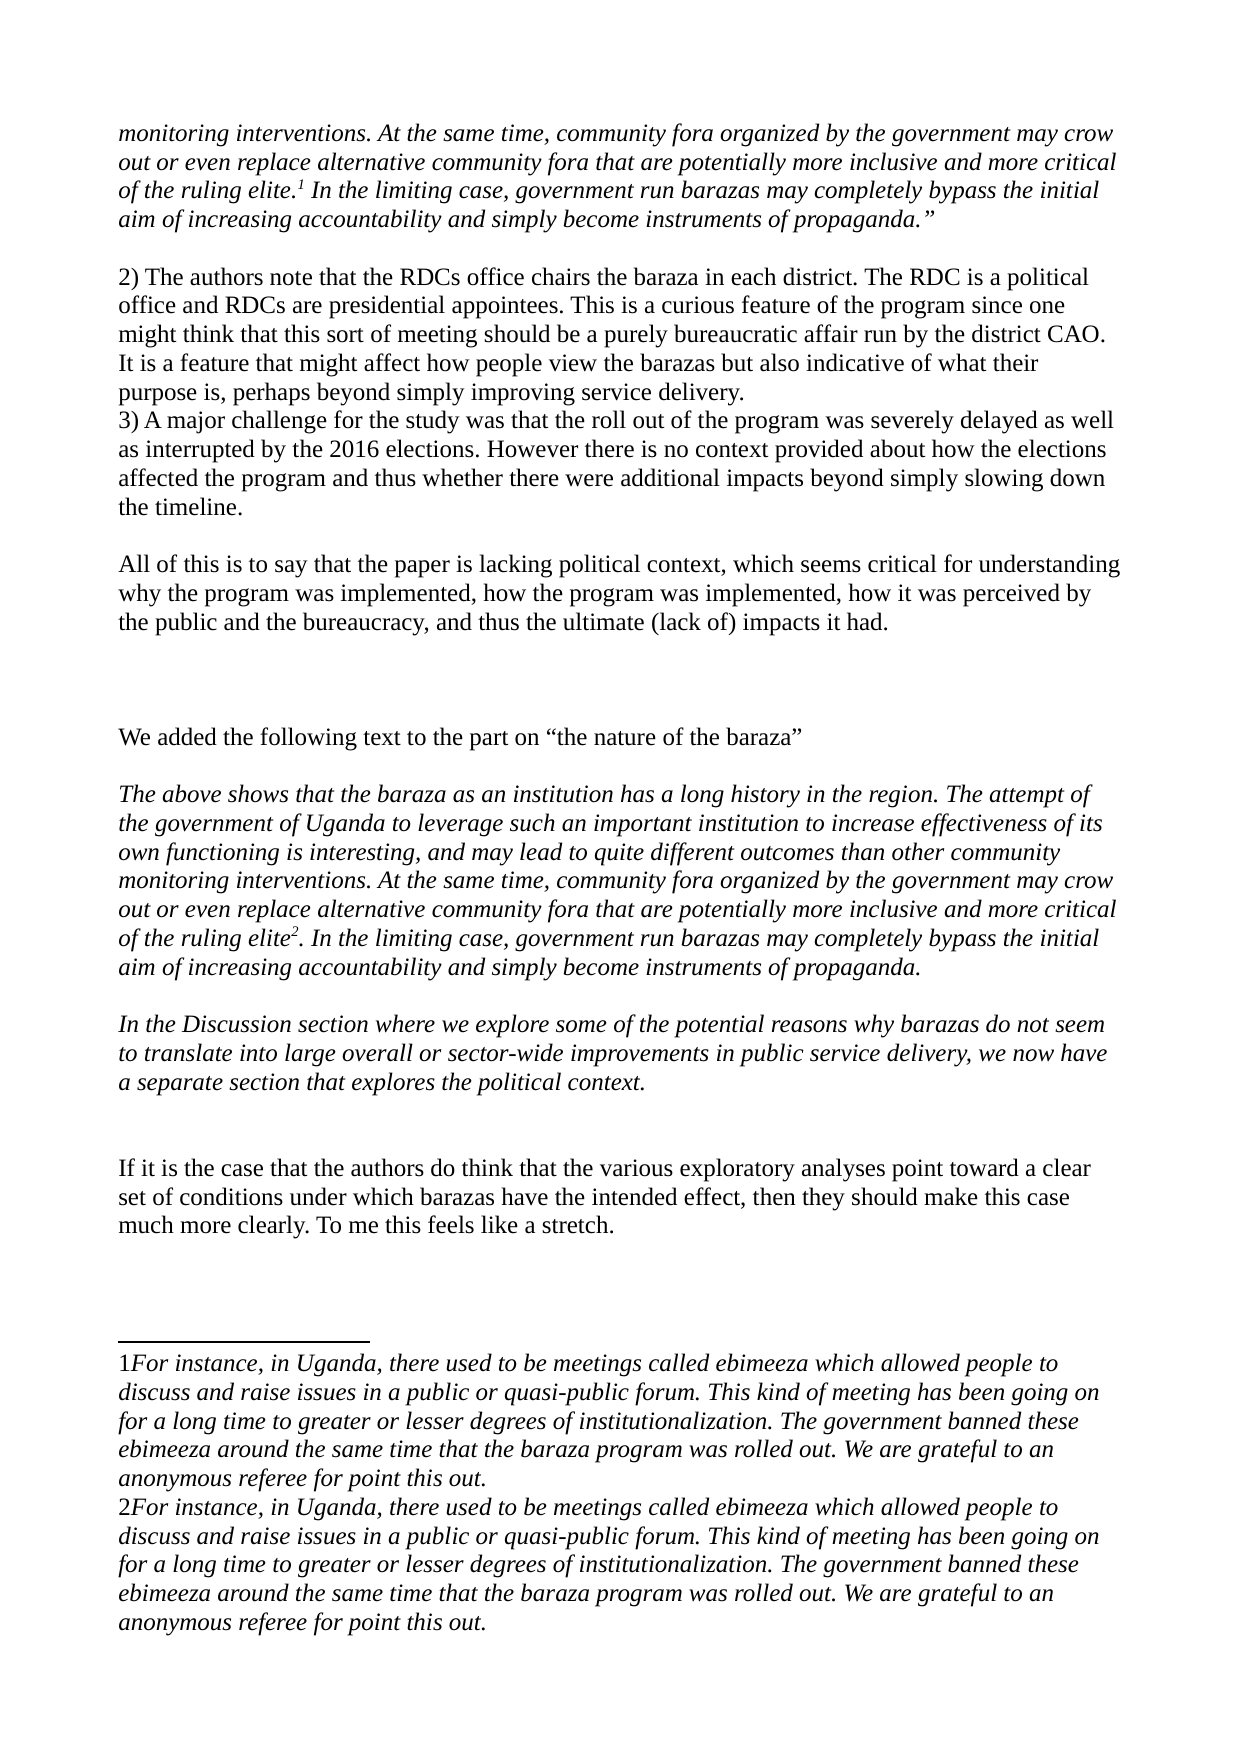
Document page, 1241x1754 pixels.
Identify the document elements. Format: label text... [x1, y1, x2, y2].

text If it is the case that the authors do think that the various exploratory analyses point toward a clear set of conditions under which barazas have the intended effect, then they should make this case much more clearly. To me this feels like a stretch. [118, 1096, 1122, 1239]
text 2) The authors note that the RDCs office chairs the baraza in each district. The RDC is a political office and RDCs are presidential appointees. This is a curious feature of the program since one might think that this sort of meeting should be a purely bureaucratic affair run by the district CAO. It is a feature that might affect how people view the barazas but also indicative of what their purpose is, perhaps beyond simply improving service delivery. 3) A major challenge for the study was that the roll out of the program was severely delayed as well as interrupted by the 2016 elections. However there is no context provided about how the elections affected the program and thus whether there were additional impacts beyond simply slowing down the timeline. All of this is to say that the paper is lacking political context, which seems critical for understanding why the program was implemented, how the program was implemented, how it was perceived by the public and the bureaucracy, and thus the ultimate (lack of) impacts it had. [118, 262, 1122, 693]
text In the Discussion section where we explore some of the potential reasons why barazas do not seem to translate into large overall or sector-wide improvements in public service delivery, we now have a separate section that explores the political context. [118, 1009, 1122, 1096]
text For instance, in Uganda, there used to be meetings called ebimeeza which allowed people to discuss and raise issues in a public or quasi-public forum. This kind of meeting has been going on for a long time to greater or lesser degrees of institutionalization. The government banned these ebimeeza around the same time that the baraza program was rolled out. We are grateful to an anonymous referee for point this out. [118, 1348, 1122, 1492]
text We added the following text to the part on “the nature of the baraza” The above shows that the baraza as an institution has a long history in the region. The attempt of the government of Uganda to leverage such an important institution to increase effectiveness of its own functioning is interesting, and may lead to quite different outcomes than other community monitoring interventions. At the same time, community fora organized by the government may crow out or even replace alternative community fora that are potentially more inclusive and more critical of the ruling elite. In the limiting case, government run barazas may completely bypass the initial aim of increasing accountability and simply become instruments of propaganda. [118, 722, 1122, 981]
text monitoring interventions. At the same time, community fora organized by the government may crow out or even replace alternative community fora that are potentially more inclusive and more critical of the ruling elite. In the limiting case, government run barazas may completely bypass the initial aim of increasing accountability and simply become instruments of propaganda.” [118, 118, 1122, 233]
text For instance, in Uganda, there used to be meetings called ebimeeza which allowed people to discuss and raise issues in a public or quasi-public forum. This kind of meeting has been going on for a long time to greater or lesser degrees of institutionalization. The government banned these ebimeeza around the same time that the baraza program was rolled out. We are grateful to an anonymous referee for point this out. [118, 1492, 1122, 1636]
